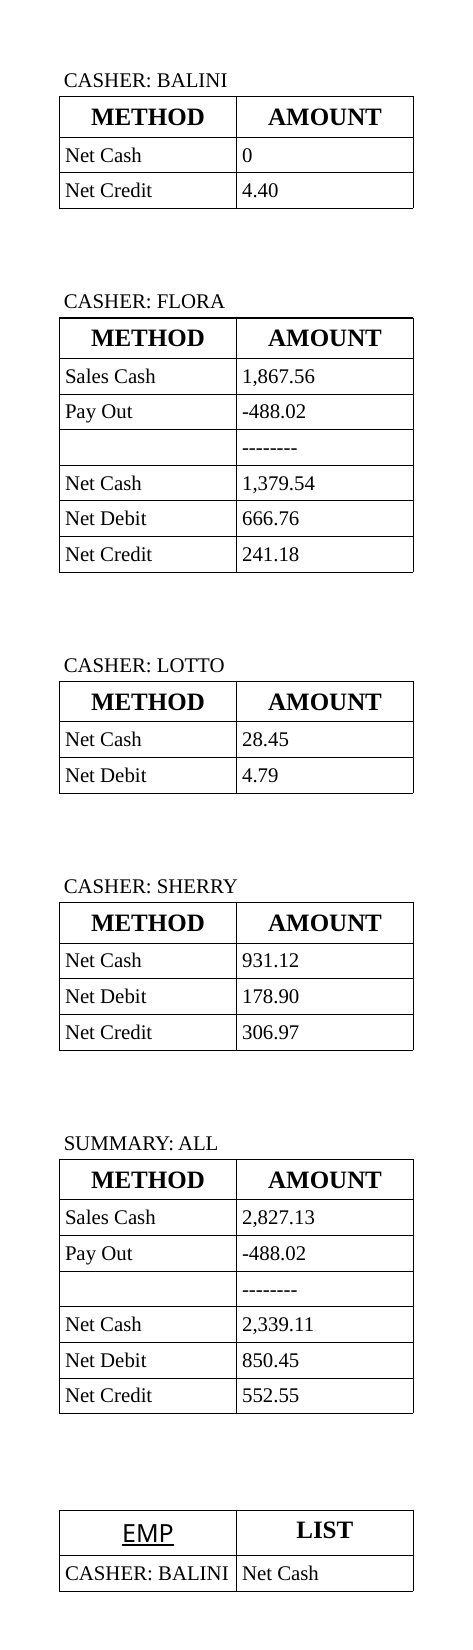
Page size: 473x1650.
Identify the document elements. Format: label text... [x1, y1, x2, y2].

table_header METHOD [60, 682, 236, 721]
table_header AMOUNT [237, 319, 413, 358]
table_cell Net Cash [60, 466, 236, 500]
table_cell Net Debit [60, 979, 236, 1014]
table_header AMOUNT [237, 682, 413, 721]
table_header AMOUNT [237, 903, 413, 943]
table_cell Pay Out [60, 395, 236, 429]
table_cell 28.45 [237, 722, 413, 757]
table_header METHOD [60, 903, 236, 943]
table_cell CASHER: BALINI [60, 1556, 236, 1591]
text CASHER: BALINI [59, 63, 413, 96]
table_cell Net Credit [60, 1015, 236, 1049]
table_cell 241.18 [237, 537, 413, 572]
table_cell Net Credit [60, 1379, 236, 1413]
table_cell 931.12 [237, 944, 413, 978]
table_cell -488.02 [237, 1236, 413, 1271]
table_cell 4.40 [237, 173, 413, 208]
table_cell -------- [237, 430, 413, 465]
table_header METHOD [60, 1160, 236, 1199]
table_cell 306.97 [237, 1015, 413, 1049]
text CASHER: LOTTO [59, 648, 413, 681]
table_cell Net Cash [60, 944, 236, 978]
text CASHER: SHERRY [59, 869, 413, 902]
table_header EMP [60, 1511, 236, 1555]
table_cell -488.02 [237, 395, 413, 429]
table_cell Net Cash [60, 722, 236, 757]
table_header METHOD [60, 319, 236, 358]
table_cell Net Credit [60, 173, 236, 208]
table_cell 2,827.13 [237, 1200, 413, 1235]
table_cell 666.76 [237, 501, 413, 536]
table_header AMOUNT [237, 97, 413, 137]
table_cell 1,867.56 [237, 359, 413, 393]
table_header AMOUNT [237, 1160, 413, 1199]
table_cell -------- [237, 1272, 413, 1306]
table_cell Sales Cash [60, 359, 236, 393]
table_cell Net Cash [60, 138, 236, 172]
table_cell Net Cash [237, 1556, 413, 1591]
table_cell 4.79 [237, 758, 413, 793]
table_cell Net Debit [60, 501, 236, 536]
table_cell 0 [237, 138, 413, 172]
table_cell 850.45 [237, 1343, 413, 1377]
table_cell Net Cash [60, 1307, 236, 1342]
table_cell 552.55 [237, 1379, 413, 1413]
table_cell Net Debit [60, 1343, 236, 1377]
table_cell [60, 1272, 236, 1306]
table_cell Net Debit [60, 758, 236, 793]
table_cell Net Credit [60, 537, 236, 572]
text CASHER: FLORA [59, 284, 413, 317]
table_cell Pay Out [60, 1236, 236, 1271]
table_header LIST [237, 1511, 413, 1555]
table_cell 1,379.54 [237, 466, 413, 500]
table_cell 178.90 [237, 979, 413, 1014]
table_cell Sales Cash [60, 1200, 236, 1235]
table_header METHOD [60, 97, 236, 137]
table_cell 2,339.11 [237, 1307, 413, 1342]
table_cell [60, 430, 236, 465]
text SUMMARY: ALL [59, 1126, 413, 1159]
